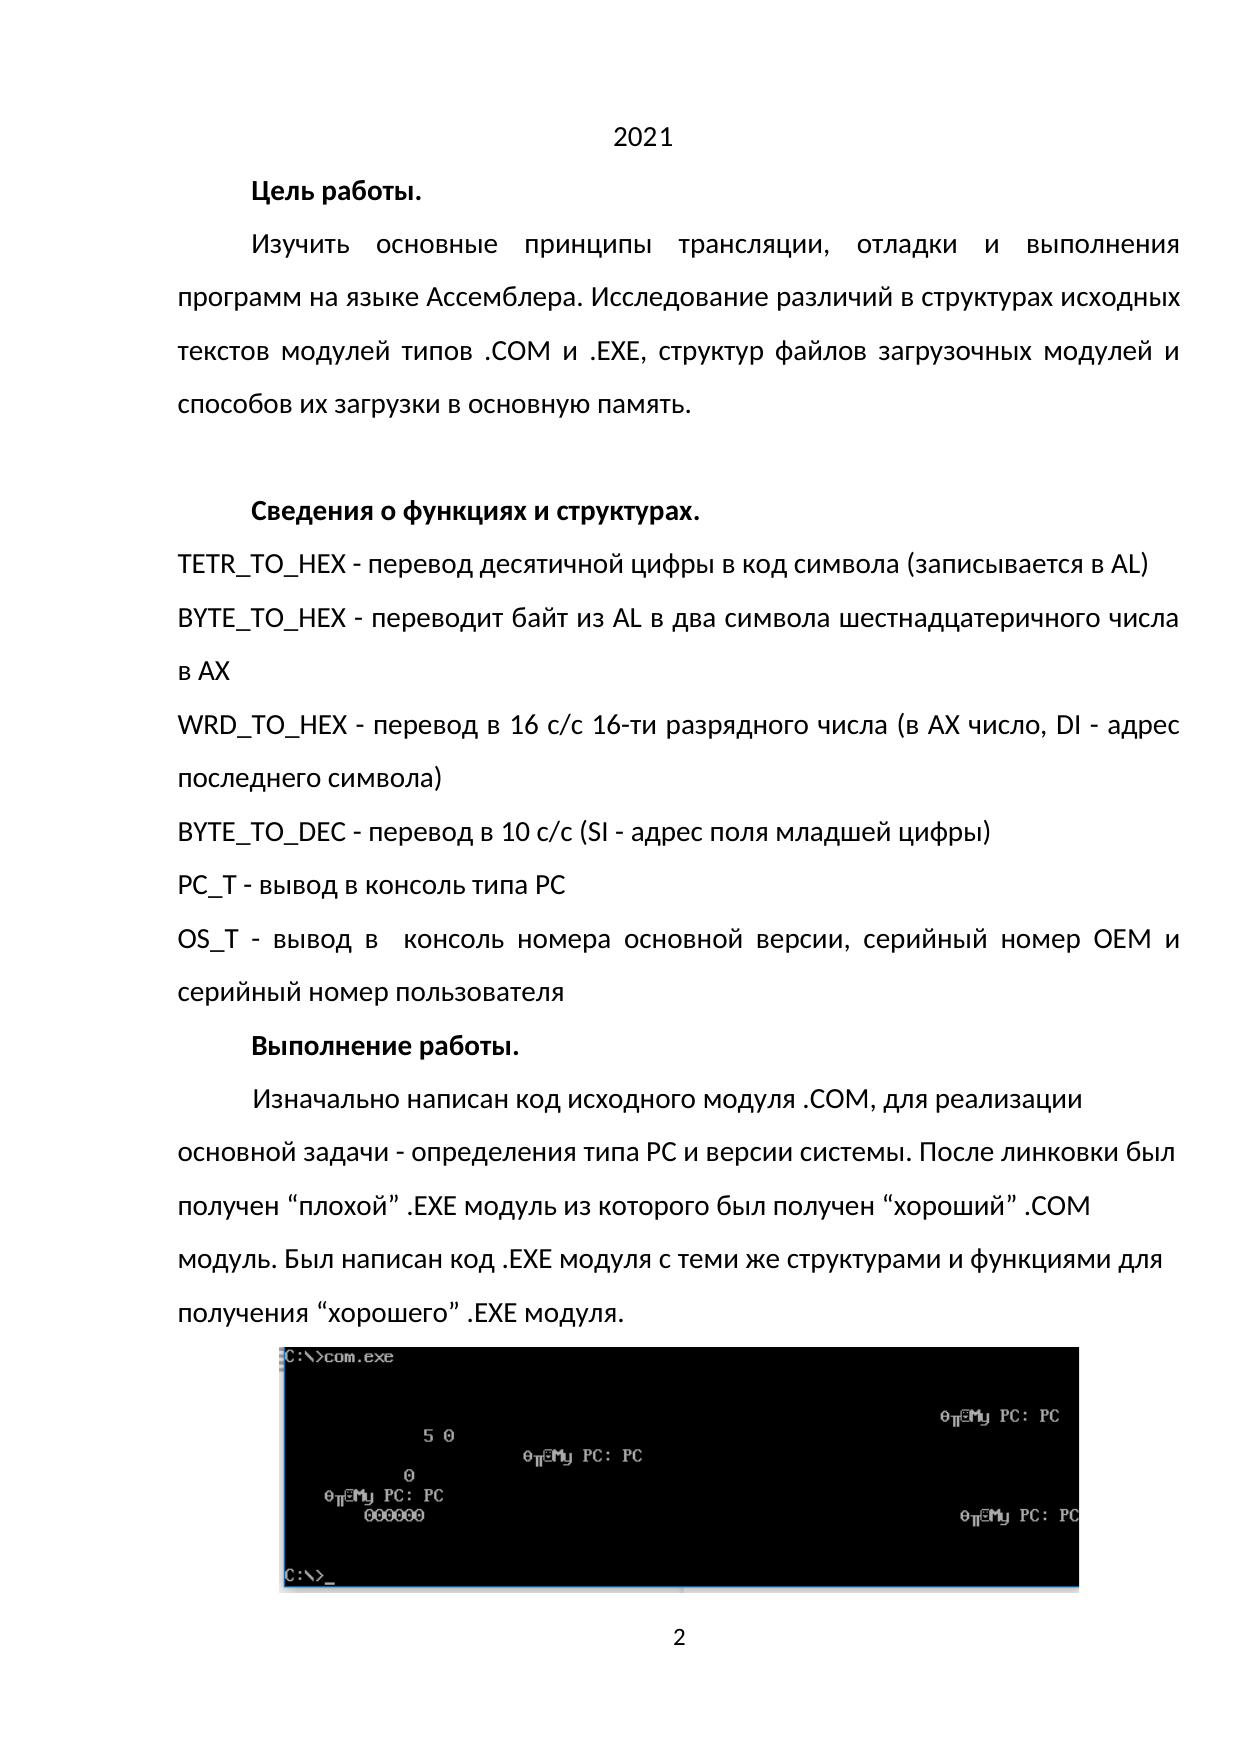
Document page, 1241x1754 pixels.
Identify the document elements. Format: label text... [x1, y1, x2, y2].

picture [279, 1347, 345, 1548]
text WRD_TO_HEX - перевод в 16 с/с 16-ти разрядного числа (в АХ число, DI - адрес последнего символа) [177, 706, 1181, 795]
text OS_T - вывод в консоль номера основной версии, серийный номер ОЕМ и серийный номер пользователя [177, 920, 1181, 1009]
text Изучить основные принципы трансляции, отладки и выполнения программ на языке Ассемблера. Исследование различий в структурах исходных текстов модулей типов .COM и .EXE, структур файлов загрузочных модулей и способов их загрузки в основную память. [177, 225, 1181, 421]
text BYTE_TO_HEX - переводит байт из AL в два символа шестнадцатеричного числа в AX [177, 599, 1181, 688]
text BYTE_TO_DEC - перевод в 10 с/с (SI - адрес поля младшей цифры) [177, 813, 1181, 848]
text PC_T - вывод в консоль типа PC [177, 866, 1181, 902]
text TETR_TO_HEX - перевод десятичной цифры в код символа (записывается в AL) [177, 546, 1181, 581]
text Цель работы. [177, 172, 1181, 207]
text Сведения о функциях и структурах. [177, 492, 1181, 528]
text Изначально написан код исходного модуля .СОМ, для реализации основной задачи - определения типа PC и версии системы. После линковки был получен “плохой” .ЕХЕ модуль из которого был получен “хороший” .СОМ модуль. Был написан код .EXE модуля с теми же структурами и функциями для получения “хорошего” .ЕХЕ модуля. [177, 1080, 1181, 1329]
text 2021 [177, 118, 1181, 154]
text Выполнение работы. [177, 1027, 1181, 1062]
